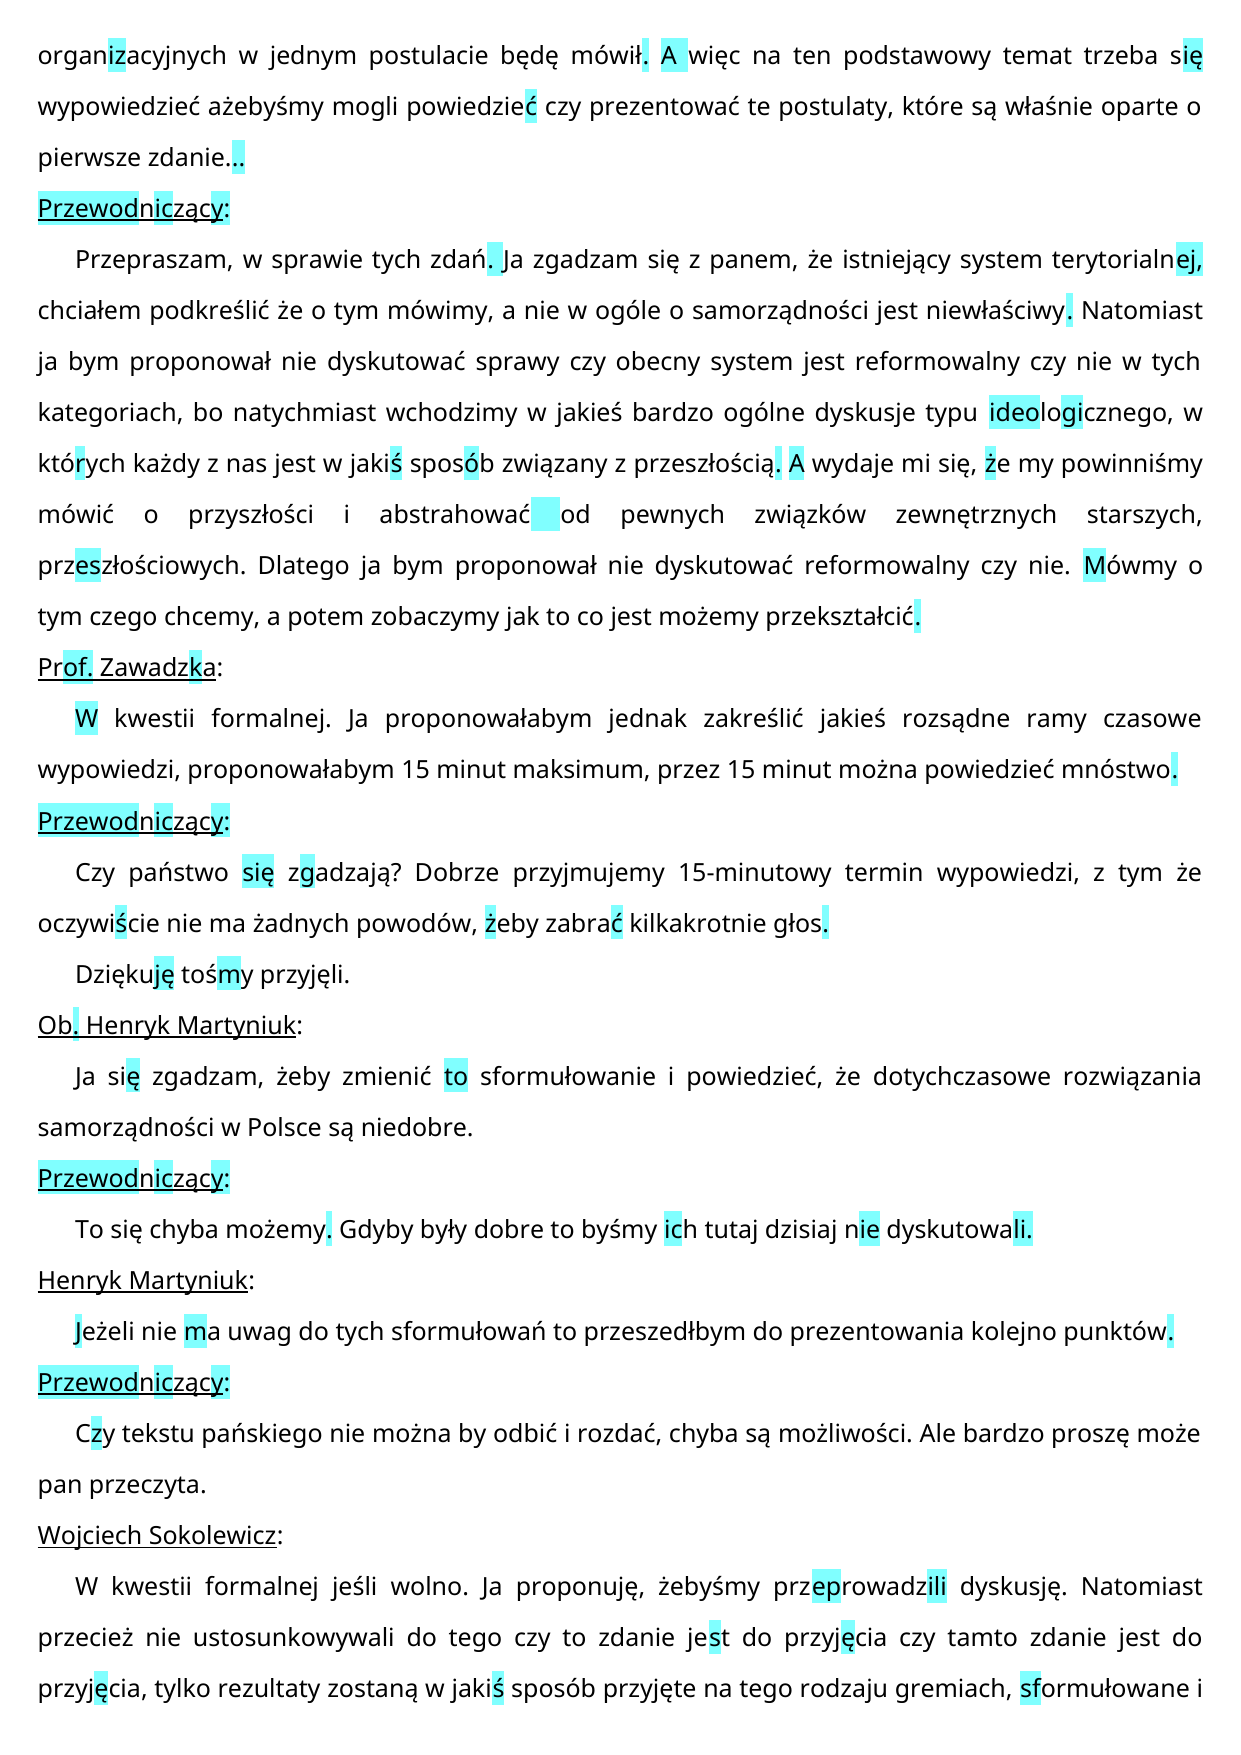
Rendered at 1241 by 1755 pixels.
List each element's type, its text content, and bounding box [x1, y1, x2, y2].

text Ja się zgadzam, żeby zmienić to sformułowanie i powiedzieć, że dotychczasowe rozwiązania samorządności w Polsce są niedobre. [37, 1058, 1203, 1143]
text W kwestii formalnej jeśli wolno. Ja proponuję, żebyśmy przeprowadzili dyskusję. Natomiast przecież nie ustosunkowywali do tego czy to zdanie jest do przyjęcia czy tamto zdanie jest do przyjęcia, tylko rezultaty zostaną w jakiś sposób przyjęte na tego rodzaju gremiach, sformułowane i [37, 1569, 1203, 1705]
text Ob. Henryk Martyniuk: [37, 1007, 1203, 1041]
text Wojciech Sokolewicz: [37, 1518, 1203, 1552]
text Przewodniczący: [37, 803, 1203, 837]
text Dziękuję tośmy przyjęli. [37, 956, 1203, 990]
text W kwestii formalnej. Ja proponowałabym jednak zakreślić jakieś rozsądne ramy czasowe wypowiedzi, proponowałabym 15 minut maksimum, przez 15 minut można powiedzieć mnóstwo. [37, 701, 1203, 786]
text Przewodniczący: [37, 191, 1203, 225]
text Henryk Martyniuk: [37, 1262, 1203, 1297]
text Przepraszam, w sprawie tych zdań. Ja zgadzam się z panem, że istniejący system terytorialnej, chciałem podkreślić że o tym mówimy, a nie w ogóle o samorządności jest niewłaściwy. Natomiast ja bym proponował nie dyskutować sprawy czy obecny system jest reformowalny czy nie w tych kategoriach, bo natychmiast wchodzimy w jakieś bardzo ogólne dyskusje typu ideologicznego, w których każdy z nas jest w jakiś sposób związany z przeszłością. A wydaje mi się, że my powinniśmy mówić o przyszłości i abstrahować od pewnych związków zewnętrznych starszych, przeszłościowych. Dlatego ja bym proponował nie dyskutować reformowalny czy nie. Mówmy o tym czego chcemy, a potem zobaczymy jak to co jest możemy przekształcić. [37, 242, 1203, 633]
text organizacyjnych w jednym postulacie będę mówił. A więc na ten podstawowy temat trzeba się wypowiedzieć ażebyśmy mogli powiedzieć czy prezentować te postulaty, które są właśnie oparte o pierwsze zdanie... [37, 37, 1203, 174]
text Przewodniczący: [37, 1160, 1203, 1194]
text Czy państwo się zgadzają? Dobrze przyjmujemy 15-minutowy termin wypowiedzi, z tym że oczywiście nie ma żadnych powodów, żeby zabrać kilkakrotnie głos. [37, 854, 1203, 939]
text Przewodniczący: [37, 1364, 1203, 1399]
text Czy tekstu pańskiego nie można by odbić i rozdać, chyba są możliwości. Ale bardzo proszę może pan przeczyta. [37, 1416, 1203, 1501]
text Prof. Zawadzka: [37, 650, 1203, 684]
text Jeżeli nie ma uwag do tych sformułowań to przeszedłbym do prezentowania kolejno punktów. [37, 1313, 1203, 1348]
text To się chyba możemy. Gdyby były dobre to byśmy ich tutaj dzisiaj nie dyskutowali. [37, 1211, 1203, 1246]
